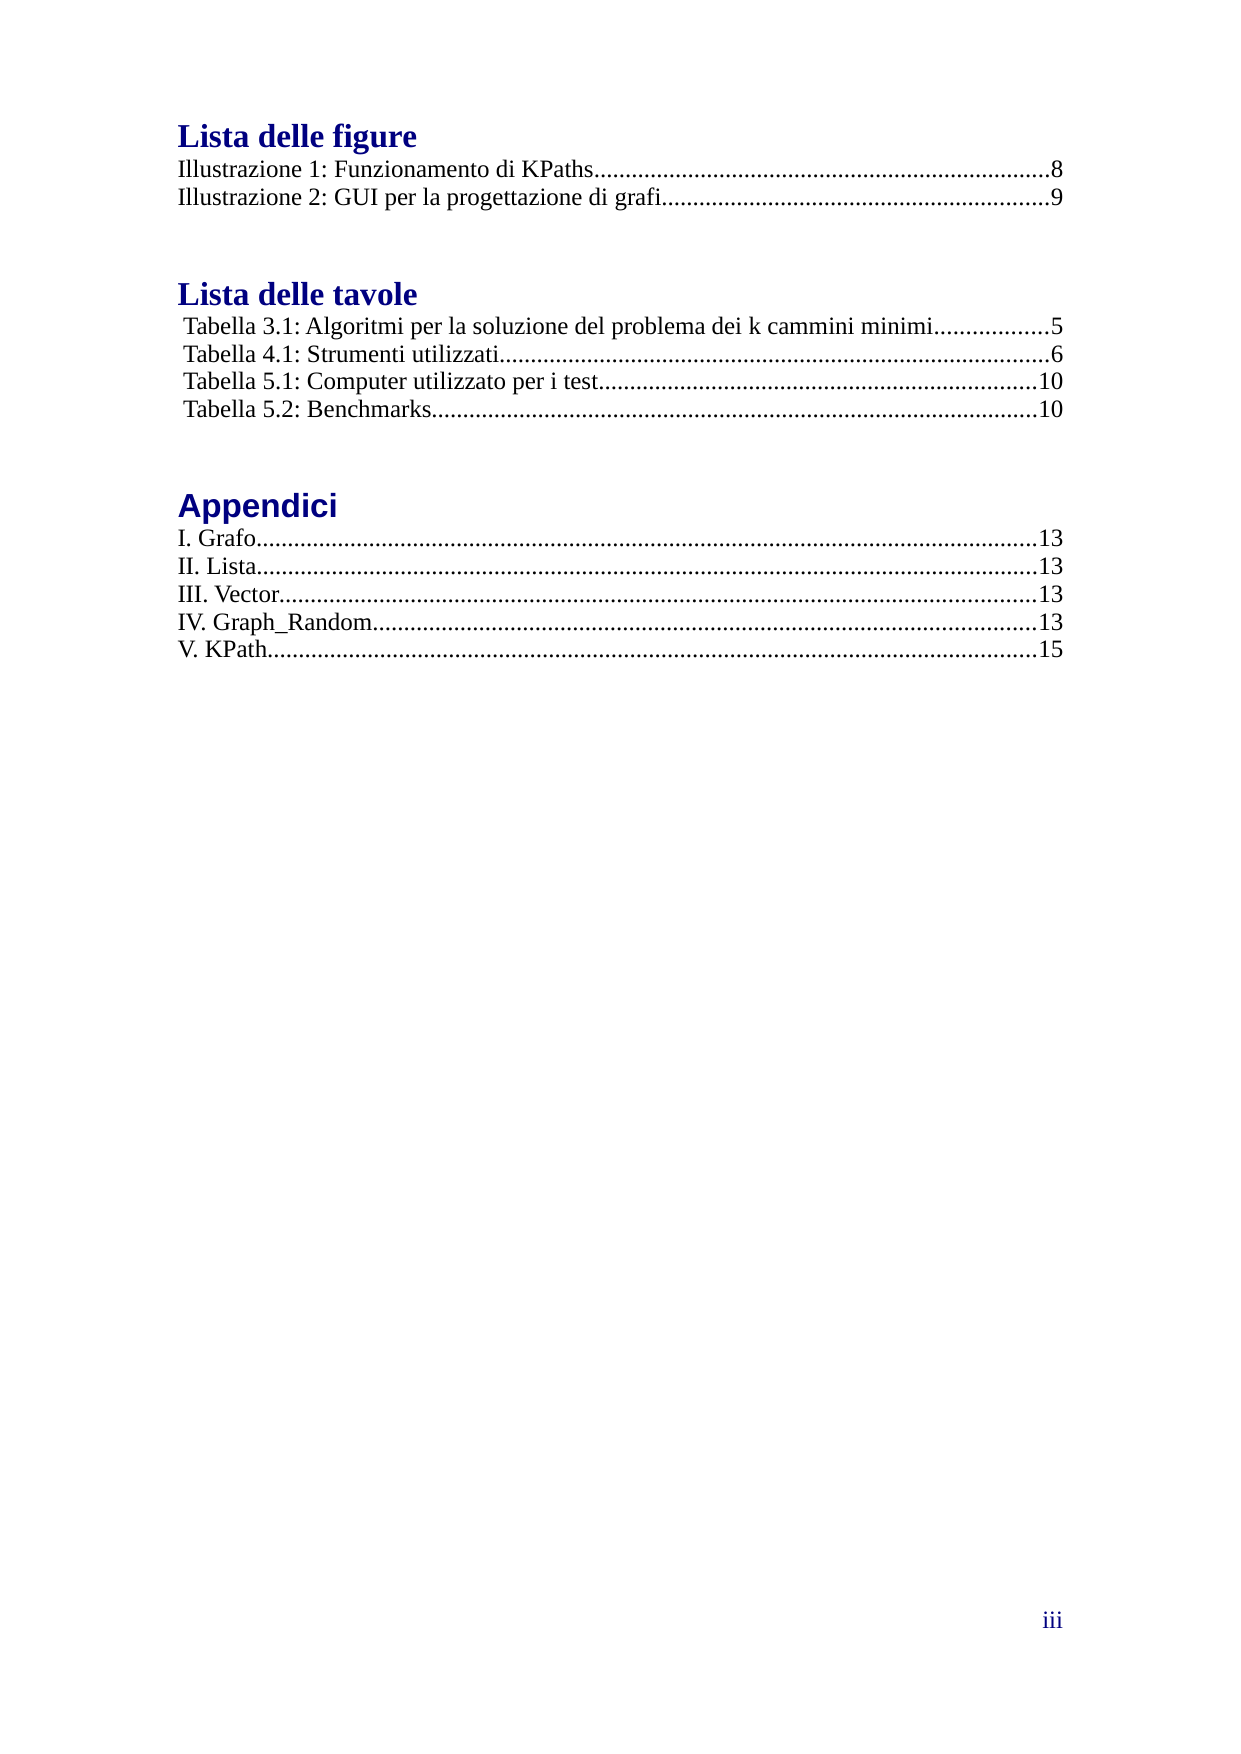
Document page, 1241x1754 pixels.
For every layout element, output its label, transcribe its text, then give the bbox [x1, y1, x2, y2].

text Tabella 4.1: Strumenti utilizzati 6 [177, 340, 1063, 367]
text V. KPath 15 [177, 635, 1063, 663]
text Tabella 5.2: Benchmarks 10 [177, 395, 1063, 423]
text II. Lista 13 [177, 552, 1063, 580]
text I. Grafo 13 [177, 524, 1063, 552]
subtitle Lista delle figure [177, 118, 1063, 155]
text Tabella 5.1: Computer utilizzato per i test 10 [177, 367, 1063, 395]
text Illustrazione 2: GUI per la progettazione di grafi 9 [177, 183, 1063, 211]
subtitle Appendici [177, 487, 1063, 524]
text III. Vector 13 [177, 580, 1063, 608]
text IV. Graph_Random 13 [177, 608, 1063, 635]
text Illustrazione 1: Funzionamento di KPaths 8 [177, 155, 1063, 183]
text Tabella 3.1: Algoritmi per la soluzione del problema dei k cammini minimi 5 [177, 312, 1063, 340]
subtitle Lista delle tavole [177, 275, 1063, 312]
